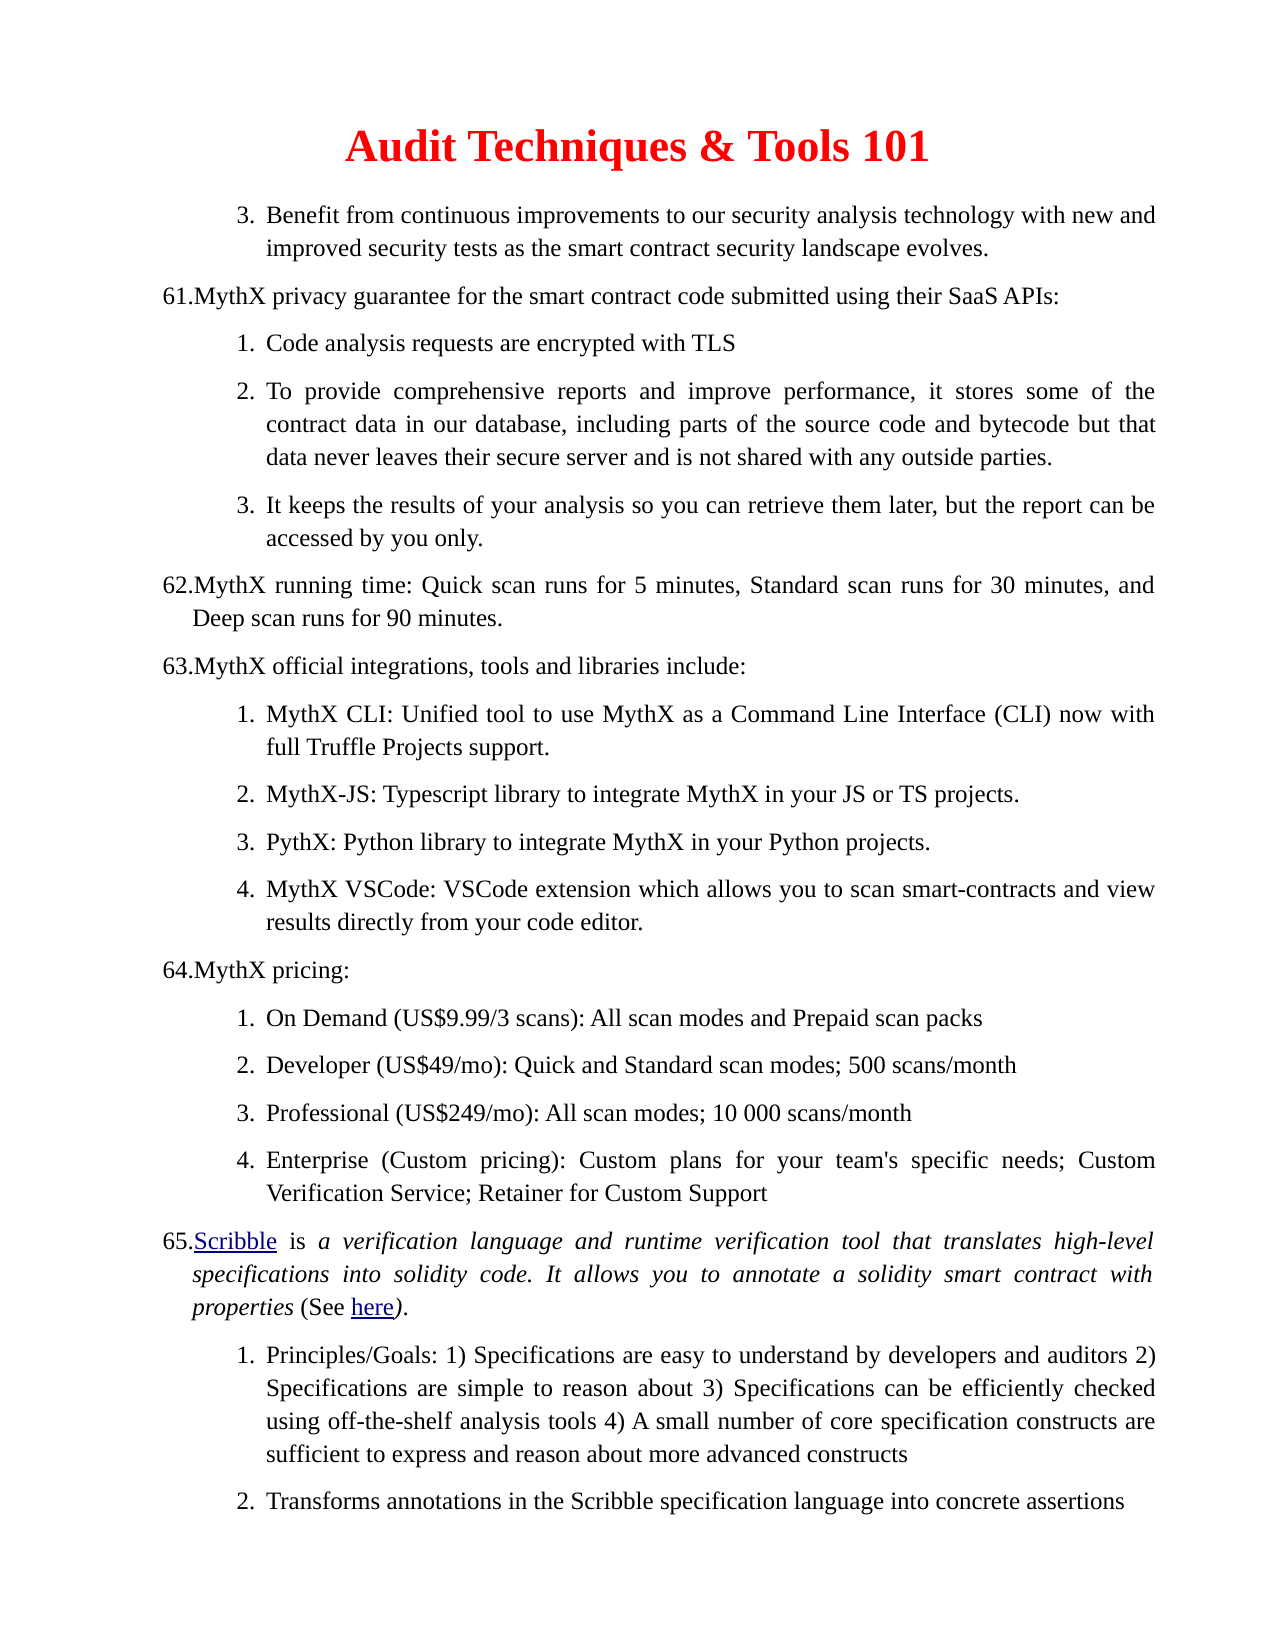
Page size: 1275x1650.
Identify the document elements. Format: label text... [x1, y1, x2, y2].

list Transforms annotations in the Scribble specification language into concrete assertions [236, 1486, 1157, 1515]
list MythX running time: Quick scan runs for 5 minutes, Standard scan runs for 30 minutes, and Deep scan runs for 90 minutes. [162, 570, 1157, 632]
list MythX-JS: Typescript library to integrate MythX in your JS or TS projects. [236, 779, 1157, 808]
list It keeps the results of your analysis so you can retrieve them later, but the report can be accessed by you only. [236, 490, 1157, 552]
list PythX: Python library to integrate MythX in your Python projects. [236, 827, 1157, 856]
list To provide comprehensive reports and improve performance, it stores some of the contract data in our database, including parts of the source code and bytecode but that data never leaves their secure server and is not shared with any outside parties. [236, 376, 1157, 471]
list On Demand (US$9.99/3 scans): All scan modes and Prepaid scan packs [236, 1003, 1157, 1031]
list Scribble is a verification language and runtime verification tool that translates high-level specifications into solidity code. It allows you to annotate a solidity smart contract with properties (See here). [162, 1226, 1157, 1321]
list Enterprise (Custom pricing): Custom plans for your team's specific needs; Custom Verification Service; Retainer for Custom Support [236, 1146, 1157, 1207]
list Benefit from continuous improvements to our security analysis technology with new and improved security tests as the smart contract security landscape evolves. [236, 200, 1157, 262]
list MythX VSCode: VSCode extension which allows you to scan smart-contracts and view results directly from your code editor. [236, 874, 1157, 936]
list MythX privacy guarantee for the smart contract code submitted using their SaaS APIs: [162, 281, 1157, 310]
list MythX CLI: Unified tool to use MythX as a Command Line Interface (CLI) now with full Truffle Projects support. [236, 699, 1157, 760]
list Developer (US$49/mo): Quick and Standard scan modes; 500 scans/month [236, 1050, 1157, 1079]
list Principles/Goals: 1) Specifications are easy to understand by developers and auditors 2) Specifications are simple to reason about 3) Specifications can be efficiently checked using off-the-shelf analysis tools 4) A small number of core specification constructs are sufficient to express and reason about more advanced constructs [236, 1340, 1157, 1468]
list Code analysis requests are encrypted with TLS [236, 328, 1157, 357]
list MythX pricing: [162, 955, 1157, 984]
list Professional (US$249/mo): All scan modes; 10 000 scans/month [236, 1098, 1157, 1127]
list MythX official integrations, tools and libraries include: [162, 651, 1157, 680]
